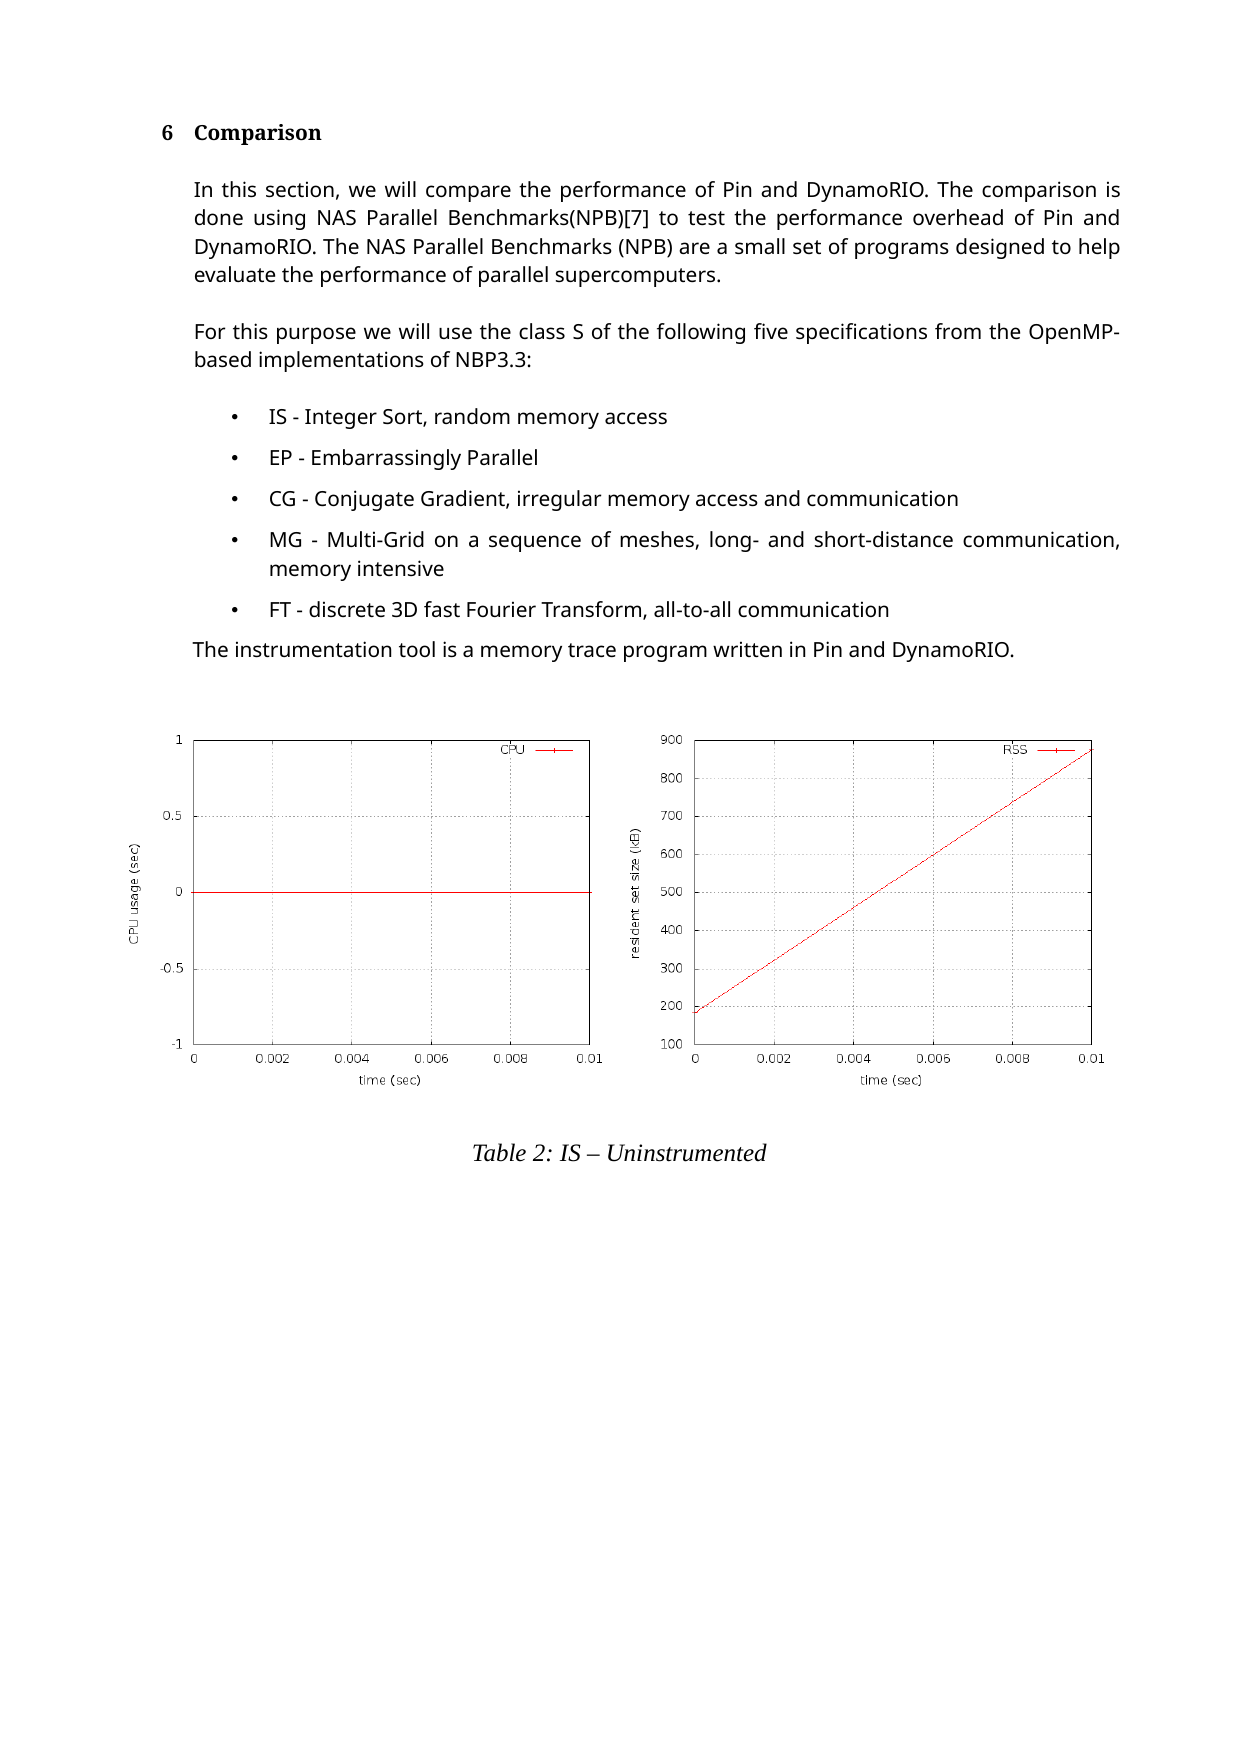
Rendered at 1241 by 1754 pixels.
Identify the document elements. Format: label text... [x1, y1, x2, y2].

list In this section, we will compare the performance of Pin and DynamoRIO. The comparison is done using NAS Parallel Benchmarks(NPB)[7] to test the performance overhead of Pin and DynamoRIO. The NAS Parallel Benchmarks (NPB) are a small set of programs designed to help evaluate the performance of parallel supercomputers. [193, 175, 1122, 289]
list CG - Conjugate Gradient, irregular memory access and communication [231, 484, 1122, 513]
list EP - Embarrassingly Parallel [231, 443, 1122, 472]
list MG - Multi-Grid on a sequence of meshes, long- and short-distance communication, memory intensive [231, 525, 1122, 582]
text Table 2: IS – Uninstrumented [118, 1138, 1122, 1166]
picture [124, 723, 615, 1091]
list Comparison [156, 118, 1122, 147]
text The instrumentation tool is a memory trace program written in Pin and DynamoRIO. [118, 636, 1122, 664]
list For this purpose we will use the class S of the following five specifications from the OpenMP-based implementations of NBP3.3: [193, 317, 1122, 374]
picture [626, 723, 1117, 1091]
table_header [119, 718, 620, 1125]
table_header [620, 718, 1122, 1125]
list FT - discrete 3D fast Fourier Transform, all-to-all communication [231, 595, 1122, 623]
list IS - Integer Sort, random memory access [231, 402, 1122, 431]
